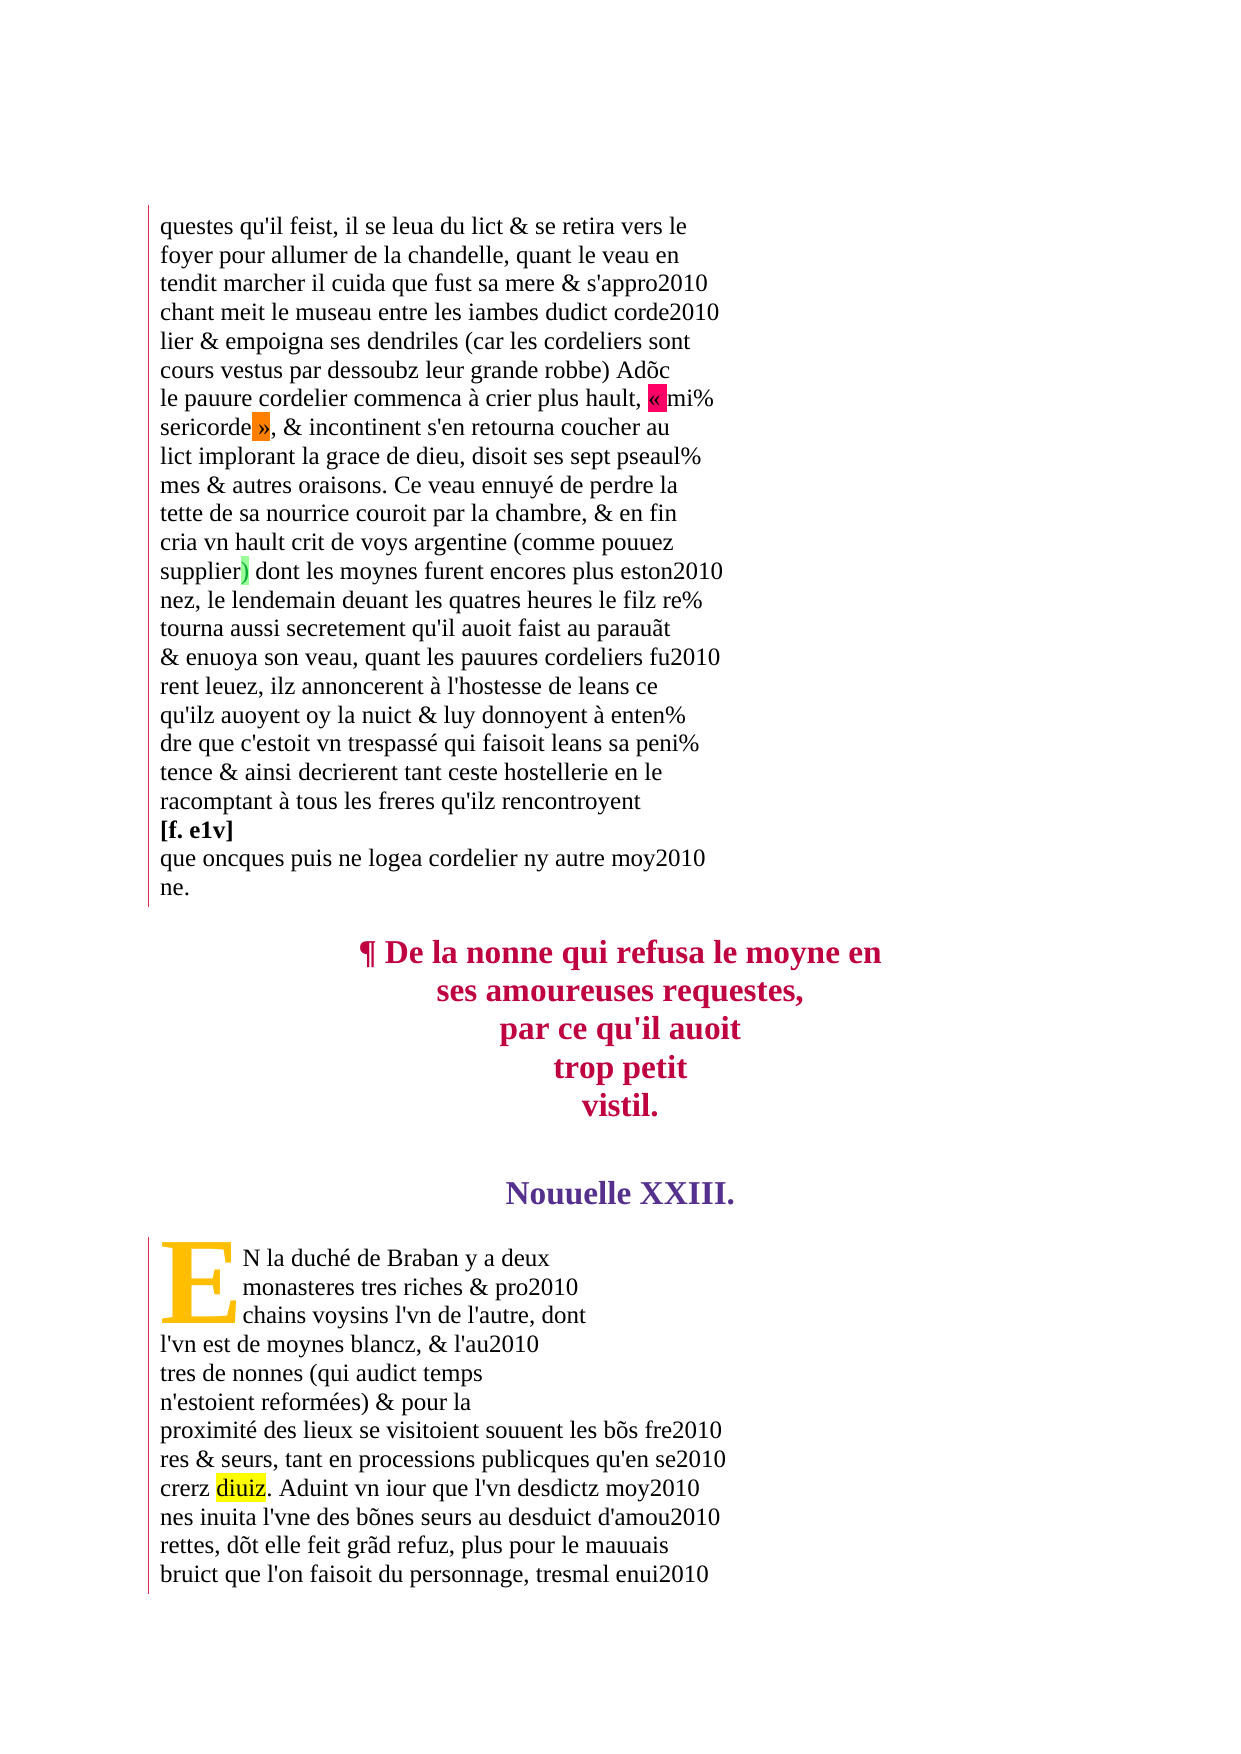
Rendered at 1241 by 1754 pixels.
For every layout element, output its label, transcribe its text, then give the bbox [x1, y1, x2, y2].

text ¶ De la nonne qui refusa le moyne en ses amoureuses requestes, par ce qu'il auoit trop petit vistil. [148, 932, 1093, 1124]
text questes qu'il feist, il se leua du lict & se retira vers le foyer pour allumer de la chandelle, quant le veau en tendit marcher il cuida que fust sa mere & s'appro2010 chant meit le museau entre les iambes dudict corde2010 lier & empoigna ses dendriles (car les cordeliers sont cours vestus par dessoubz leur grande robbe) Adõc le pauure cordelier commenca à crier plus hault, « mi% sericorde », & incontinent s'en retourna coucher au lict implorant la grace de dieu, disoit ses sept pseaul% mes & autres oraisons. Ce veau ennuyé de perdre la tette de sa nourrice couroit par la chambre, & en fin cria vn hault crit de voys argentine (comme pouuez supplier) dont les moynes furent encores plus eston2010 nez, le lendemain deuant les quatres heures le filz re% tourna aussi secretement qu'il auoit faist au parauãt & enuoya son veau, quant les pauures cordeliers fu2010 rent leuez, ilz annoncerent à l'hostesse de leans ce qu'ilz auoyent oy la nuict & luy donnoyent à enten% dre que c'estoit vn trespassé qui faisoit leans sa peni% tence & ainsi decrierent tant ceste hostellerie en le racomptant à tous les freres qu'ilz rencontroyent [f. e1v] que oncques puis ne logea cordelier ny autre moy2010 ne. [149, 205, 1093, 907]
text EN la duché de Braban y a deux monasteres tres riches & pro2010 chains voysins l'vn de l'autre, dont l'vn est de moynes blancz, & l'au2010 tres de nonnes (qui audict temps n'estoient reformées) & pour la proximité des lieux se visitoient souuent les bõs fre2010 res & seurs, tant en processions publicques qu'en se2010 crerz diuiz. Aduint vn iour que l'vn desdictz moy2010 nes inuita l'vne des bõnes seurs au desduict d'amou2010 rettes, dõt elle feit grãd refuz, plus pour le mauuais bruict que l'on faisoit du personnage, tresmal enui2010 [149, 1237, 1093, 1594]
text Nouuelle XXIII. [148, 1174, 1093, 1212]
